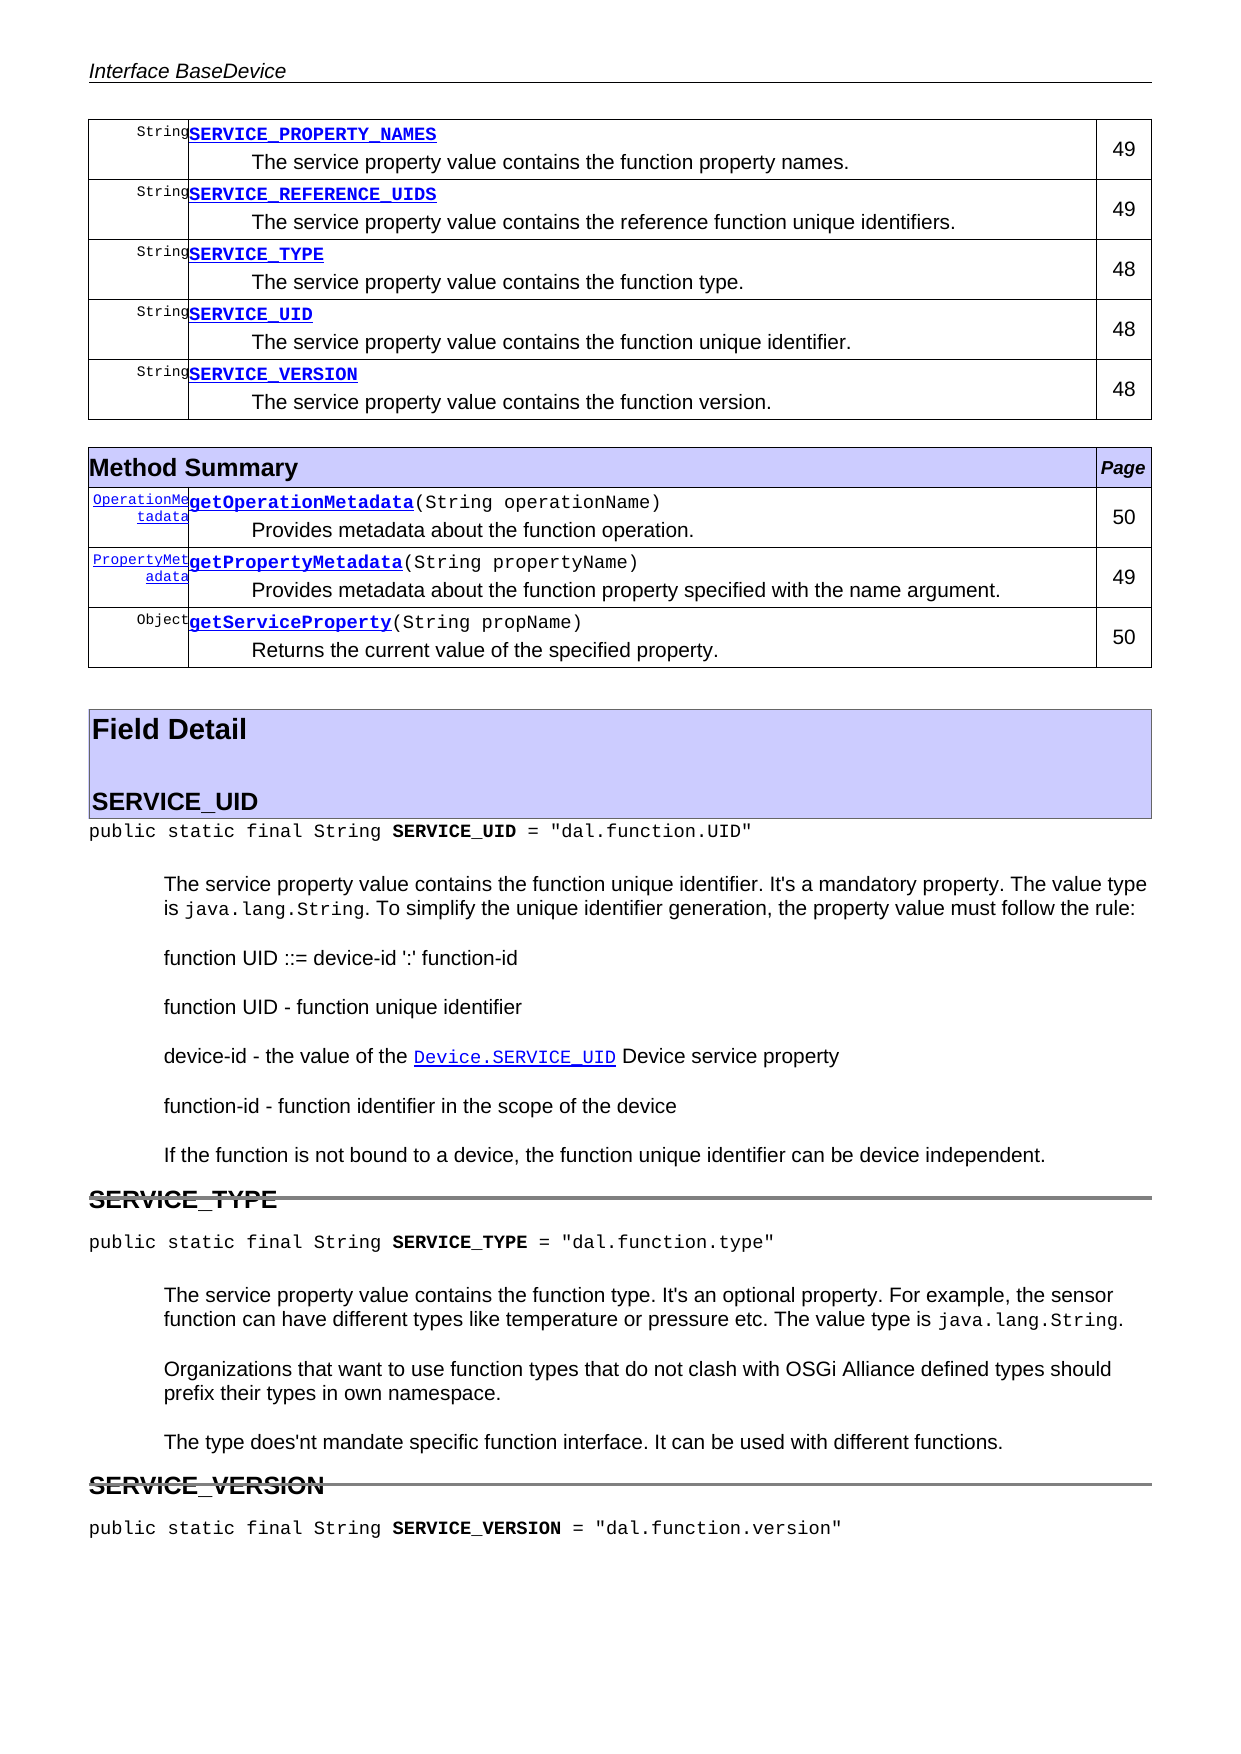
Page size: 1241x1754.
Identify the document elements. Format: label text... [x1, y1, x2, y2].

table_cell SERVICE_UID The service property value contains the function unique identifier. [189, 300, 1096, 358]
text function UID ::= device-id ':' function-id [163, 946, 1152, 970]
text If the function is not bound to a device, the function unique identifier can be device independent. [163, 1143, 1152, 1167]
subtitle Field Detail [90, 710, 1151, 746]
table_cell 48 [1097, 300, 1151, 358]
text public static final String SERVICE_UID = "dal.function.UID" [88, 822, 1152, 843]
table_header Method Summary [89, 448, 1096, 487]
text The type does'nt mandate specific function interface. It can be used with different functions. [163, 1430, 1152, 1454]
text Organizations that want to use function types that do not clash with OSGi Alliance defined types should prefix their types in own namespace. [163, 1357, 1152, 1405]
table_cell 48 [1097, 240, 1151, 298]
text The service property value contains the function unique identifier. It's a mandatory property. The value type is java.lang.String. To simplify the unique identifier generation, the property value must follow the rule: [163, 872, 1152, 921]
table_cell String [89, 360, 188, 418]
table_cell SERVICE_VERSION The service property value contains the function version. [189, 360, 1096, 418]
table_cell OperationMetadata [89, 488, 188, 547]
subtitle SERVICE_UID [90, 784, 1151, 818]
text function-id - function identifier in the scope of the device [163, 1094, 1152, 1118]
table_cell 49 [1097, 548, 1151, 607]
table_cell String [89, 180, 188, 238]
table_cell getOperationMetadata(String operationName) Provides metadata about the function operation. [189, 488, 1096, 547]
table_cell 49 [1097, 180, 1151, 238]
table_cell String [89, 120, 188, 178]
table_cell 50 [1097, 608, 1151, 667]
table_header Page [1097, 448, 1151, 487]
table_cell String [89, 300, 188, 358]
table_cell getServiceProperty(String propName) Returns the current value of the specified property. [189, 608, 1096, 667]
text The service property value contains the function type. It's an optional property. For example, the sensor function can have different types like temperature or pressure etc. The value type is java.lang.String. [163, 1283, 1152, 1332]
text public static final String SERVICE_VERSION = "dal.function.version" [88, 1519, 1152, 1540]
table_cell SERVICE_TYPE The service property value contains the function type. [189, 240, 1096, 298]
table_cell 50 [1097, 488, 1151, 547]
table_cell PropertyMetadata [89, 548, 188, 607]
table_cell SERVICE_PROPERTY_NAMES The service property value contains the function property names. [189, 120, 1096, 178]
table_cell Object [89, 608, 188, 667]
table_cell 48 [1097, 360, 1151, 418]
table_cell SERVICE_REFERENCE_UIDS The service property value contains the reference function unique identifiers. [189, 180, 1096, 238]
text device-id - the value of the Device.SERVICE_UID Device service property [163, 1044, 1152, 1069]
table_cell String [89, 240, 188, 298]
text function UID - function unique identifier [163, 995, 1152, 1019]
table_cell getPropertyMetadata(String propertyName) Provides metadata about the function property specified with the name argument. [189, 548, 1096, 607]
table_cell 49 [1097, 120, 1151, 178]
text public static final String SERVICE_TYPE = "dal.function.type" [88, 1232, 1152, 1254]
